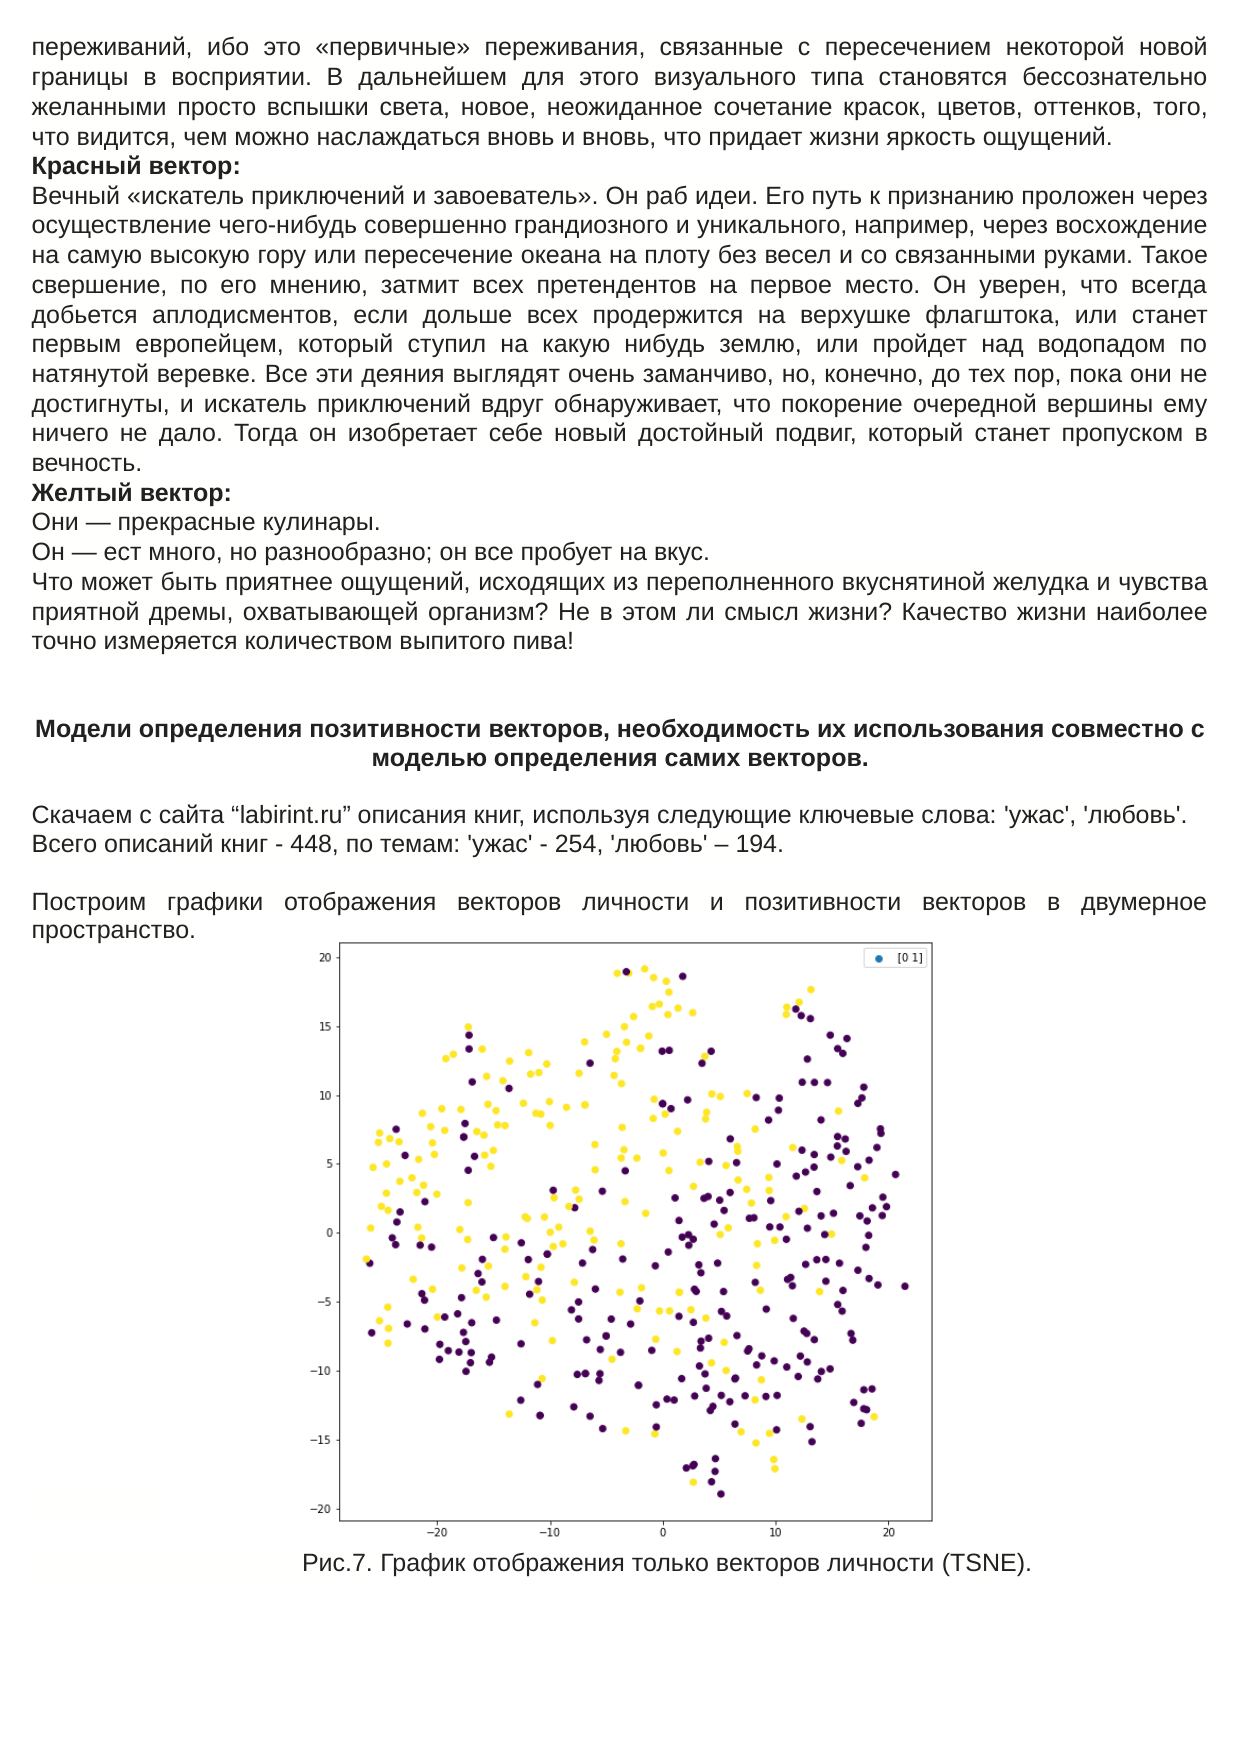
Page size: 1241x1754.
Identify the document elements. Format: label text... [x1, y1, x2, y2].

picture [302, 935, 939, 1546]
text Красный вектор: [31, 150, 1209, 180]
text переживаний, ибо это «первичные» переживания, связанные с пересечением некоторой новой границы в восприятии. В дальнейшем для этого визуального типа становятся бессознательно желанными просто вспышки света, новое, неожиданное сочетание красок, цветов, оттенков, того, что видится, чем можно наслаждаться вновь и вновь, что придает жизни яркость ощущений. [31, 31, 1209, 150]
text Скачаем с сайта “labirint.ru” описания книг, используя следующие ключевые слова: 'ужас', 'любовь'. [31, 801, 1209, 829]
text Он — ест много, но разнообразно; он все пробует на вкус. [31, 536, 1209, 566]
text Модели определения позитивности векторов, необходимость их использования совместно с моделью определения самих векторов. [31, 714, 1209, 772]
text Построим графики отображения векторов личности и позитивности векторов в двумерное пространство. [31, 887, 1209, 944]
text Рис.7. График отображения только векторов личности (TSNE). [31, 1548, 1209, 1577]
text Вечный «искатель приключений и завоеватель». Он раб идеи. Его путь к признанию проложен через осуществление чего-нибудь совершенно грандиозного и уникального, например, через восхождение на самую высокую гору или пересечение океана на плоту без весел и со связанными руками. Такое свершение, по его мнению, затмит всех претендентов на первое место. Он уверен, что всегда добьется аплодисментов, если дольше всех продержится на верхушке флагштока, или станет первым европейцем, который ступил на какую нибудь землю, или пройдет над водопадом по натянутой веревке. Все эти деяния выглядят очень заманчиво, но, конечно, до тех пор, пока они не достигнуты, и искатель приключений вдруг обнаруживает, что покорение очередной вершины ему ничего не дало. Тогда он изобретает себе новый достойный подвиг, который станет пропуском в вечность. [31, 180, 1209, 477]
text Что может быть приятнее ощущений, исходящих из переполненного вкуснятиной желудка и чувства приятной дремы, охватывающей организм? Не в этом ли смысл жизни? Качество жизни наиболее точно измеряется количеством выпитого пива! [31, 566, 1209, 655]
text Всего описаний книг - 448, по темам: 'ужас' - 254, 'любовь' – 194. [31, 829, 1209, 858]
text Желтый вектор: [31, 477, 1209, 506]
text Они — прекрасные кулинары. [31, 506, 1209, 536]
